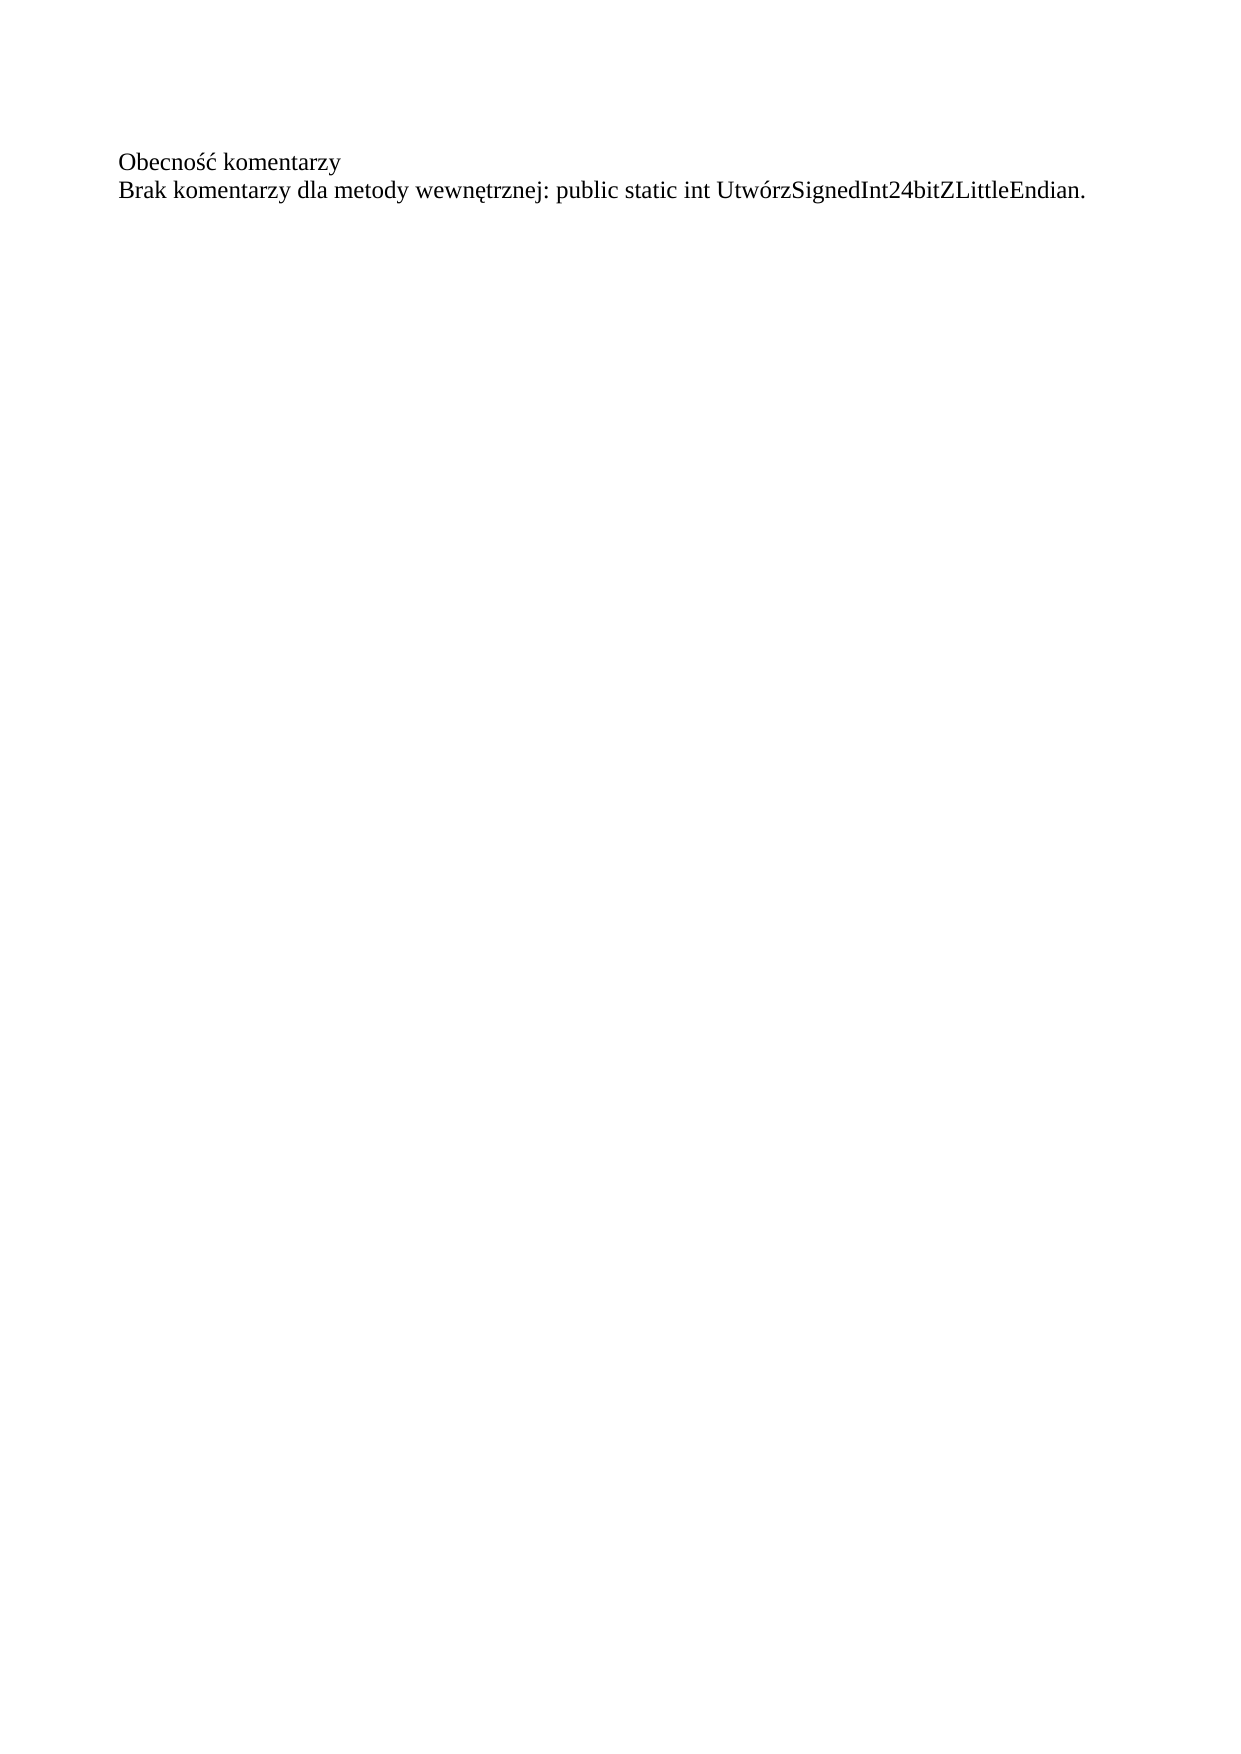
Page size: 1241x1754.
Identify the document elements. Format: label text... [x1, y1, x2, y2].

text Obecność komentarzy [118, 147, 1122, 176]
text Brak komentarzy dla metody wewnętrznej: public static int UtwórzSignedInt24bitZLittleEndian. [118, 176, 1122, 204]
